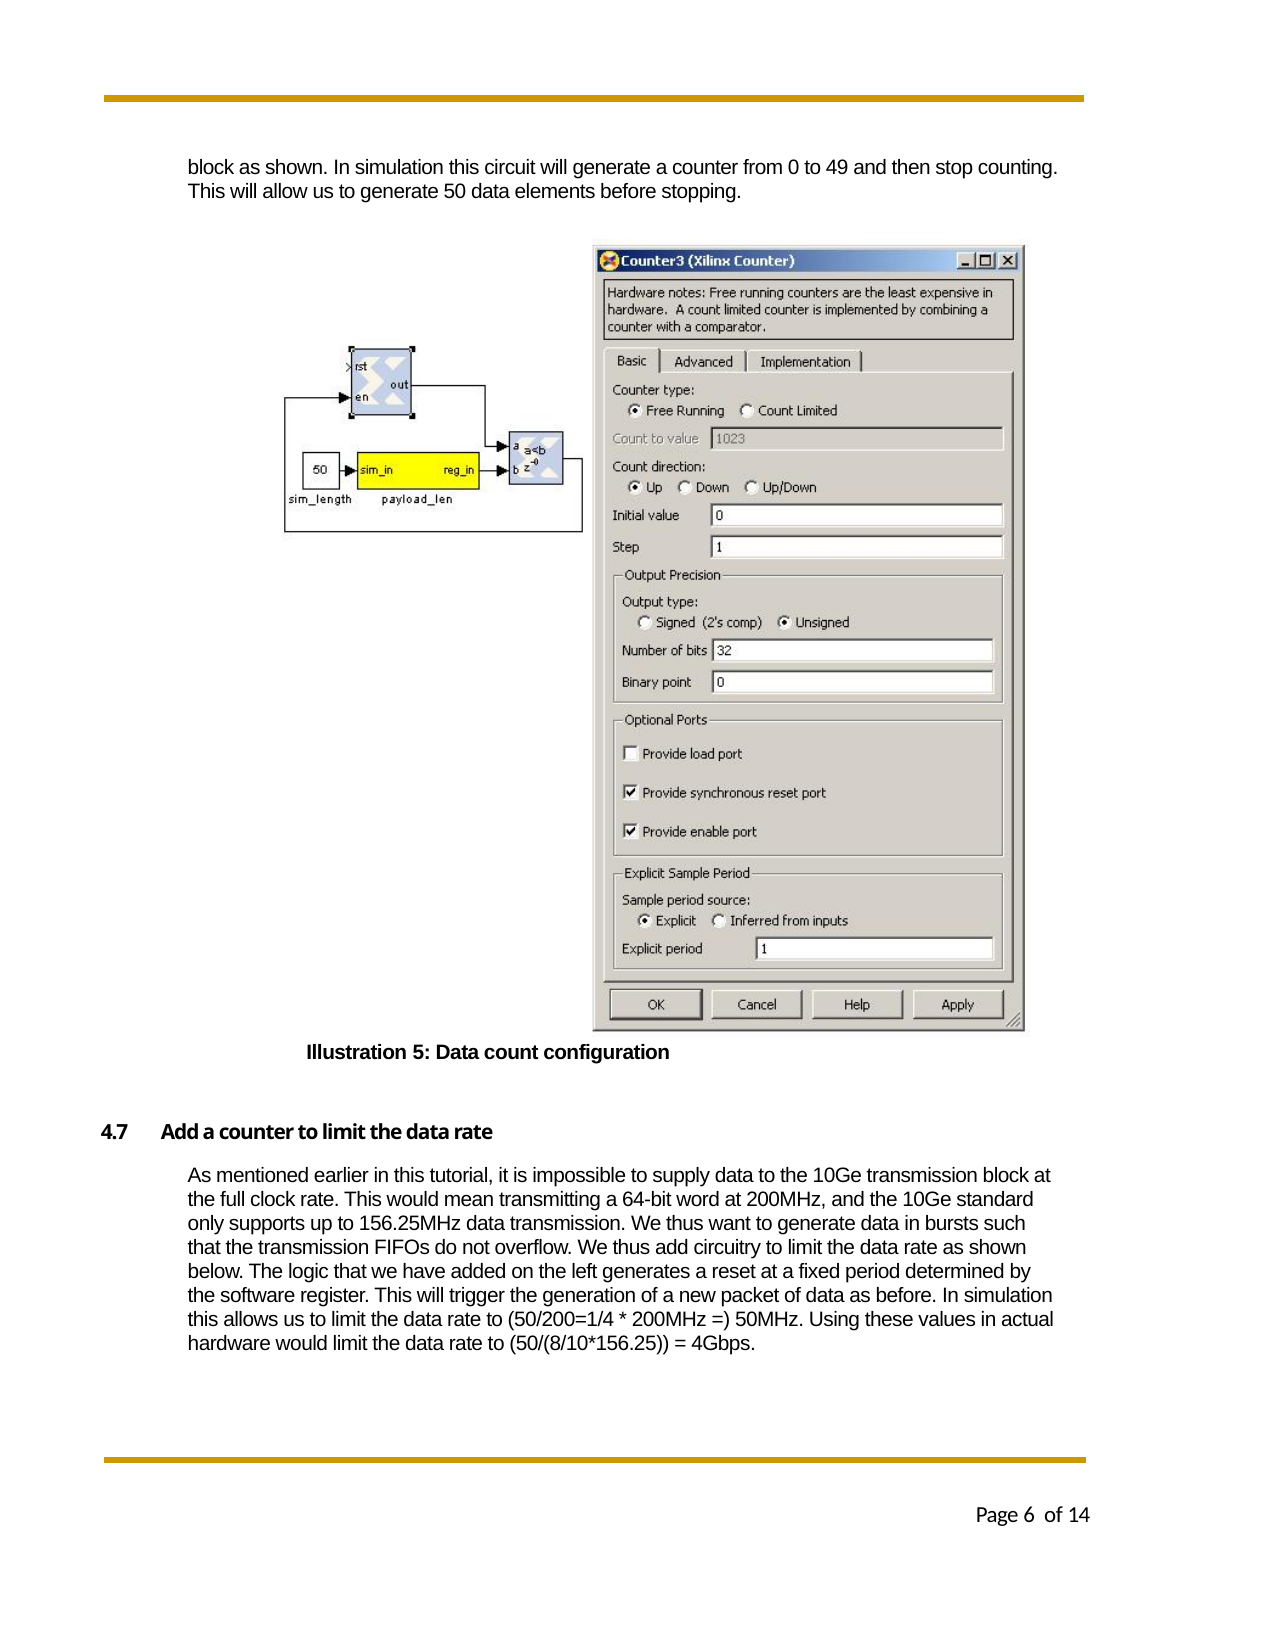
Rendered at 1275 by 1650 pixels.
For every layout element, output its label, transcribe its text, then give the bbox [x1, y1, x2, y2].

subtitle Add a counter to limit the data rate [101, 1117, 1062, 1145]
text As mentioned earlier in this tutorial, it is impossible to supply data to the 10Ge transmission block at the full clock rate. This would mean transmitting a 64-bit word at 200MHz, and the 10Ge standard only supports up to 156.25MHz data transmission. We thus want to generate data in bursts such that the transmission FIFOs do not overflow. We thus add circuitry to limit the data rate as shown below. The logic that we have added on the left generates a reset at a fixed period determined by the software register. This will trigger the generation of a new packet of data as before. In simulation this allows us to limit the data rate to (50/200=1/4 * 200MHz =) 50MHz. Using these values in actual hardware would limit the data rate to (50/(8/10*156.25)) = 4Gbps. [187, 1163, 1062, 1355]
picture [243, 239, 1031, 1040]
text Illustration 5: Data count configuration [306, 1040, 943, 1063]
text Add a Counter block from Xilinx Blockset->Basic Elements and configure it to be unsigned, free-running, 32-bits, incrementing by 1 as shown. Add a Logical block, software register and Constant block as shown. In simulation this circuit will generate a counter from 0 to 49 and then stop counting. This will allow us to generate 50 data elements before stopping. [187, 155, 1062, 203]
